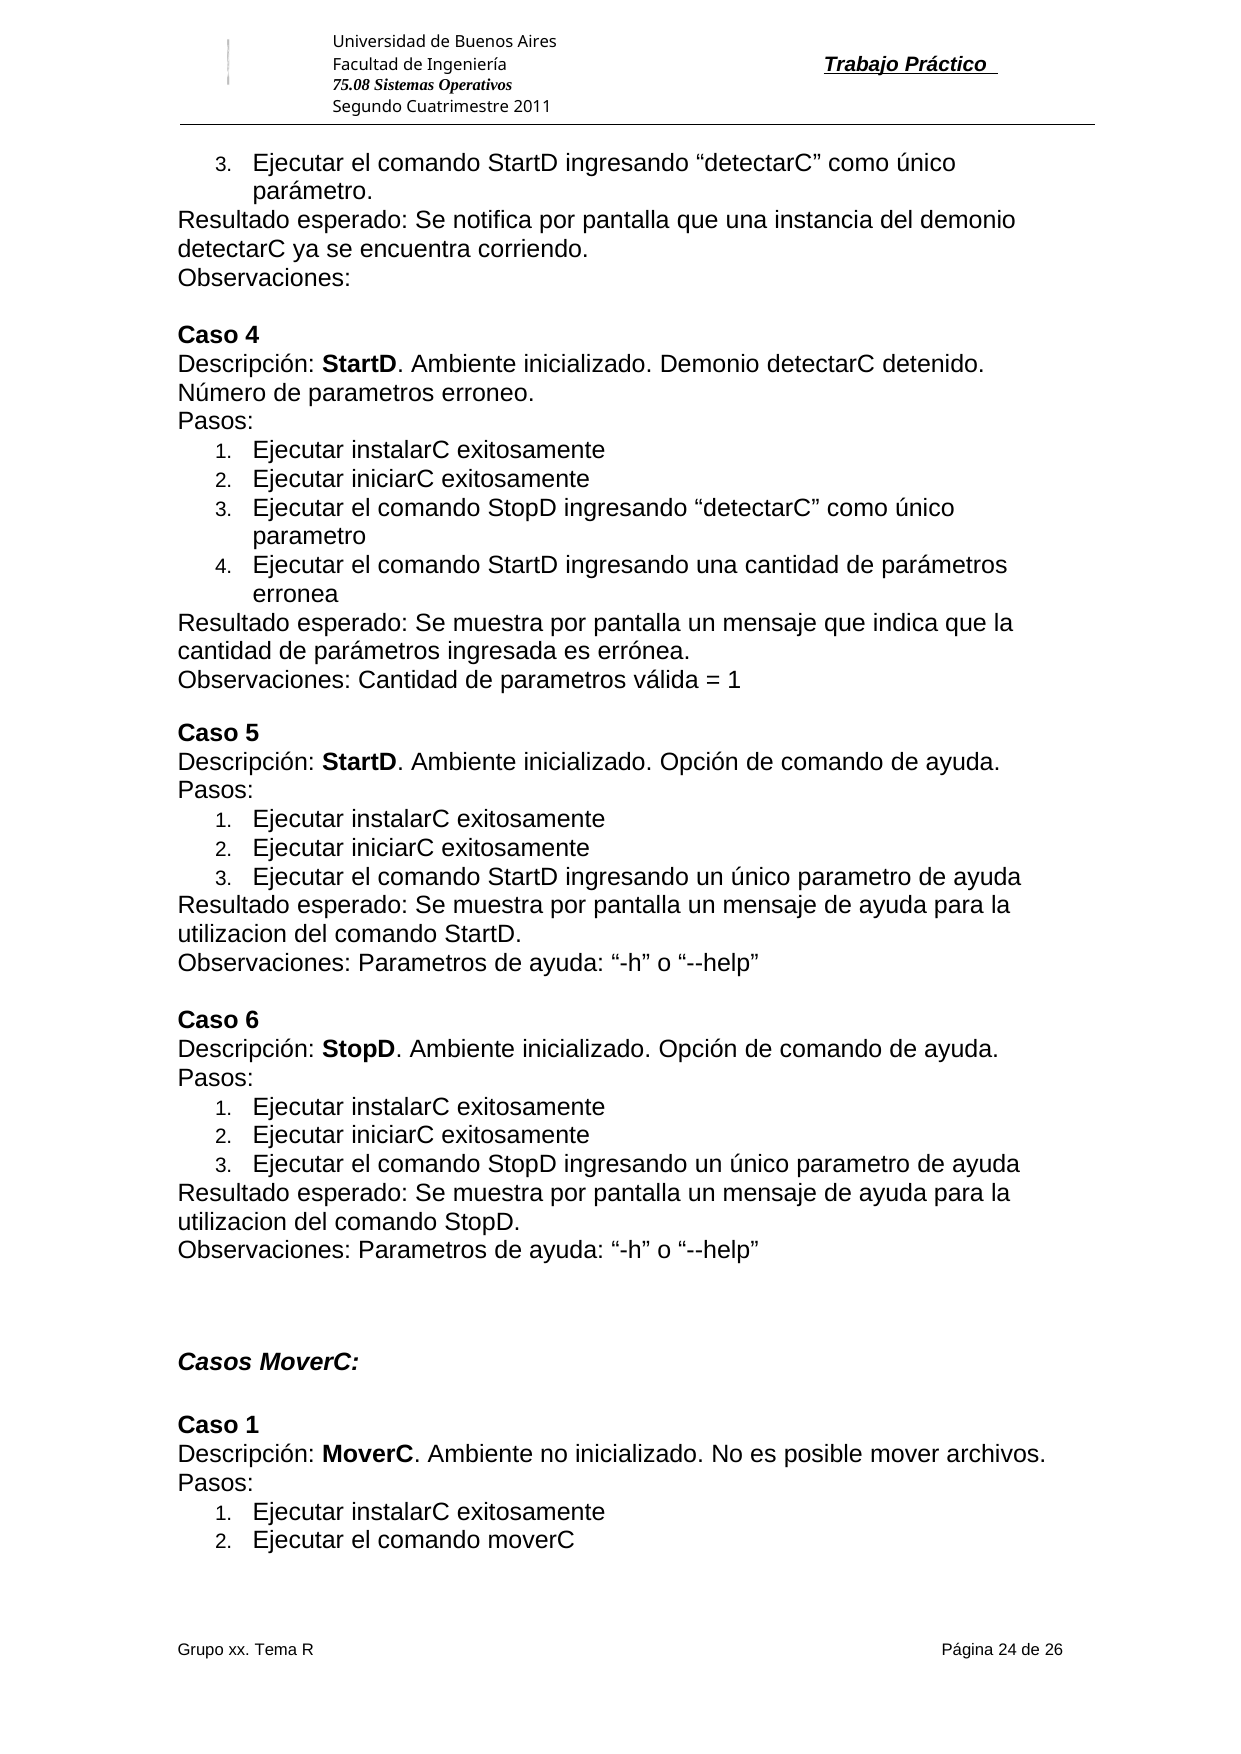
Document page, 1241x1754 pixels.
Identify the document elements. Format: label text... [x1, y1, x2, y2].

text Pasos: [177, 775, 1063, 804]
list Ejecutar instalarC exitosamente [215, 1092, 1063, 1120]
text Caso 4 [177, 320, 1063, 349]
text Observaciones: Parametros de ayuda: “-h” o “--help” [177, 948, 1063, 977]
list Ejecutar iniciarC exitosamente [215, 1120, 1063, 1149]
text Observaciones: Parametros de ayuda: “-h” o “--help” [177, 1235, 1063, 1264]
text Descripción: StopD. Ambiente inicializado. Opción de comando de ayuda. [177, 1034, 1063, 1063]
list Ejecutar instalarC exitosamente [215, 804, 1063, 833]
list Ejecutar el comando StartD ingresando una cantidad de parámetros erronea [215, 550, 1063, 608]
text Descripción: MoverC. Ambiente no inicializado. No es posible mover archivos. [177, 1439, 1063, 1468]
list Ejecutar el comando StartD ingresando un único parametro de ayuda [215, 862, 1063, 890]
text Descripción: StartD. Ambiente inicializado. Demonio detectarC detenido. Número de parametros erroneo. [177, 349, 1063, 406]
text Observaciones: Cantidad de parametros válida = 1 [177, 665, 1063, 694]
text Pasos: [177, 1468, 1063, 1497]
text Resultado esperado: Se notifica por pantalla que una instancia del demonio detectarC ya se encuentra corriendo. [177, 205, 1063, 263]
list Ejecutar el comando StopD ingresando “detectarC” como único parametro [215, 493, 1063, 550]
list Ejecutar el comando moverC [215, 1525, 1063, 1554]
text Caso 6 [177, 1005, 1063, 1034]
list Ejecutar iniciarC exitosamente [215, 464, 1063, 493]
text Resultado esperado: Se muestra por pantalla un mensaje que indica que la cantidad de parámetros ingresada es errónea. [177, 608, 1063, 665]
text Resultado esperado: Se muestra por pantalla un mensaje de ayuda para la utilizacion del comando StartD. [177, 890, 1063, 948]
text Caso 5 [177, 718, 1063, 747]
list Ejecutar instalarC exitosamente [215, 435, 1063, 464]
list Ejecutar el comando StopD ingresando un único parametro de ayuda [215, 1149, 1063, 1178]
text Descripción: StartD. Ambiente inicializado. Opción de comando de ayuda. [177, 747, 1063, 775]
text Pasos: [177, 406, 1063, 435]
text Pasos: [177, 1063, 1063, 1092]
text Resultado esperado: Se muestra por pantalla un mensaje de ayuda para la utilizacion del comando StopD. [177, 1178, 1063, 1235]
list Ejecutar instalarC exitosamente [215, 1497, 1063, 1525]
list Ejecutar iniciarC exitosamente [215, 833, 1063, 862]
list Ejecutar el comando StartD ingresando “detectarC” como único parámetro. [215, 148, 1063, 205]
text Caso 1 [177, 1410, 1063, 1439]
subtitle Casos MoverC: [177, 1347, 1063, 1375]
text Observaciones: [177, 263, 1063, 291]
